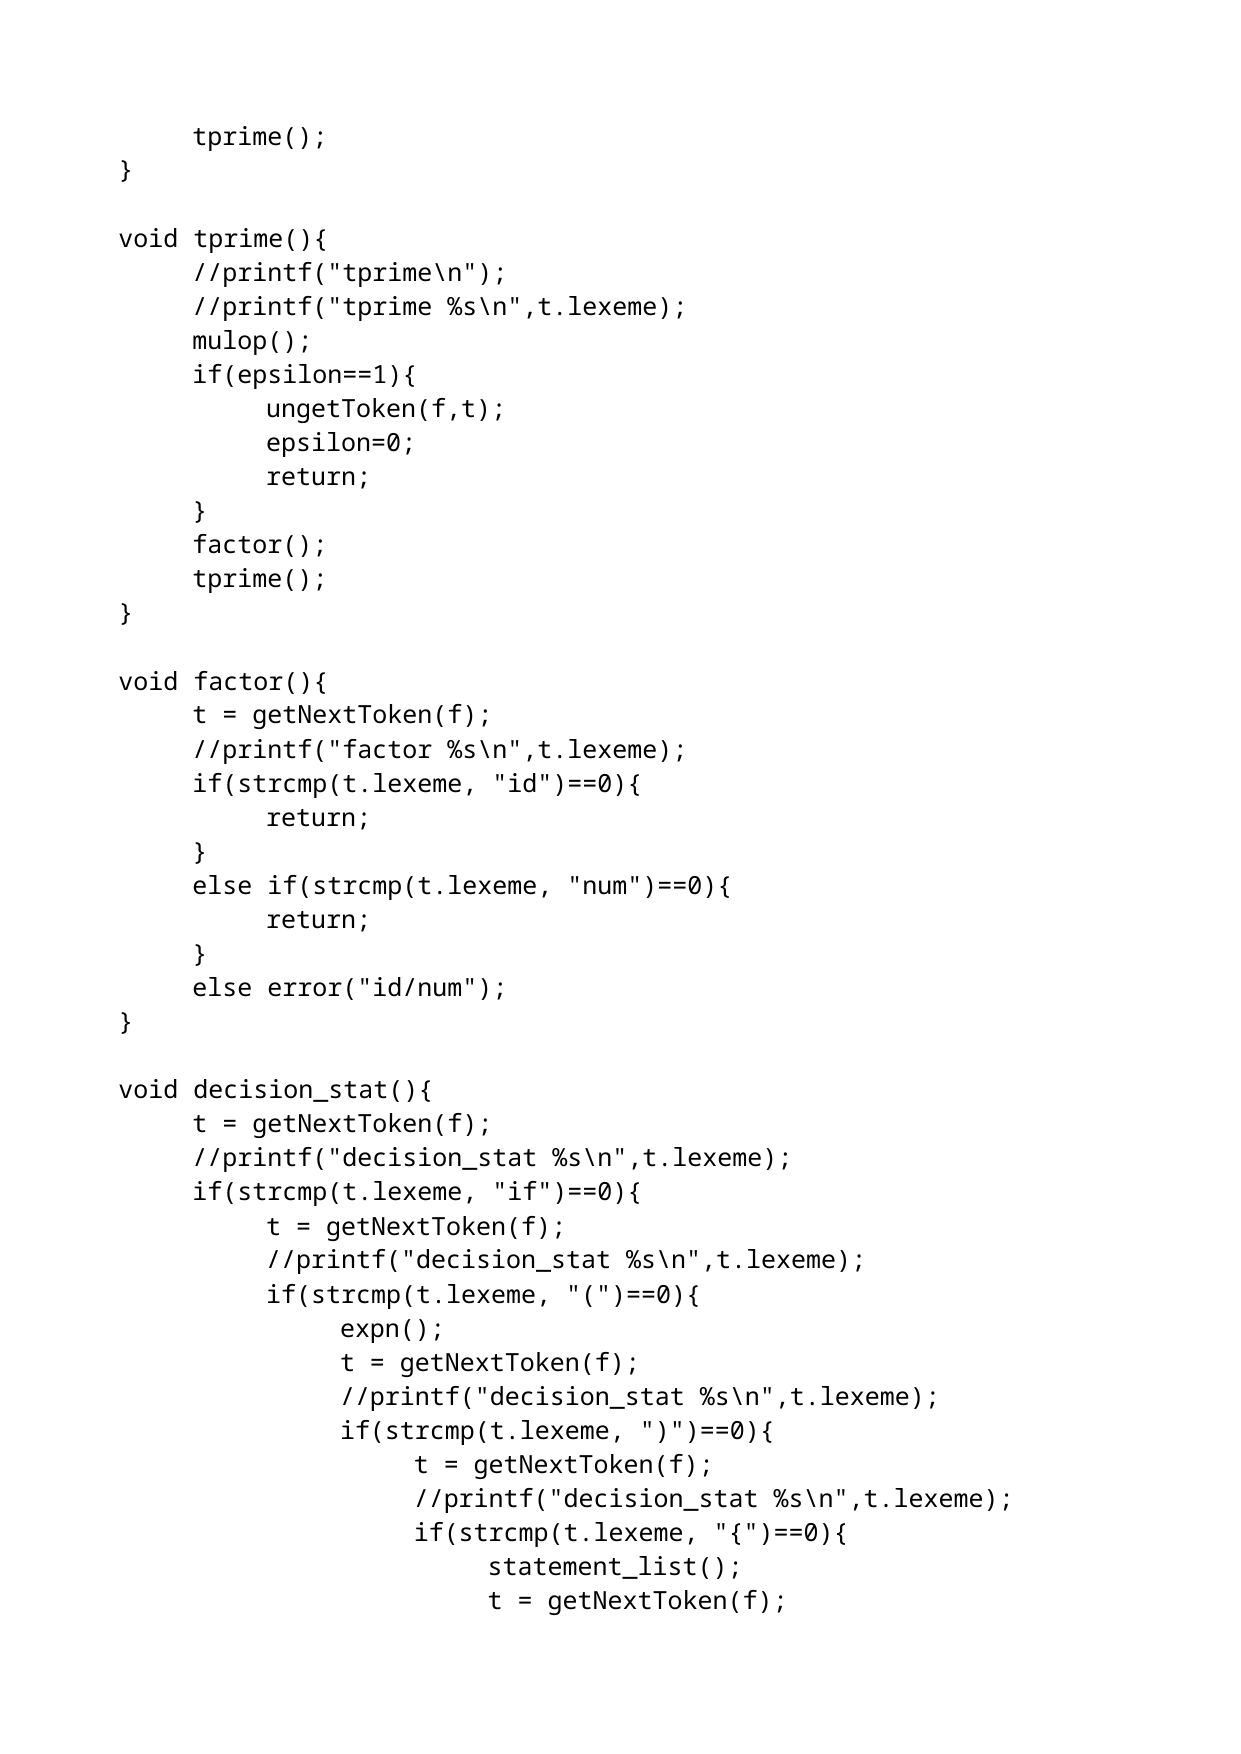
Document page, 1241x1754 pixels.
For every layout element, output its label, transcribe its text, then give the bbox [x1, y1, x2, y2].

text if(epsilon==1){ [118, 357, 1122, 391]
text epsilon=0; [118, 425, 1122, 459]
text if(strcmp(t.lexeme, "if")==0){ [118, 1174, 1122, 1208]
text return; [118, 902, 1122, 936]
text tprime(); [118, 561, 1122, 595]
text return; [118, 799, 1122, 833]
text //printf("decision_stat %s\n",t.lexeme); [118, 1378, 1122, 1412]
text t = getNextToken(f); [118, 1583, 1122, 1617]
text } [118, 833, 1122, 867]
text } [118, 936, 1122, 970]
text t = getNextToken(f); [118, 1106, 1122, 1140]
text if(strcmp(t.lexeme, "id")==0){ [118, 765, 1122, 799]
text //printf("tprime %s\n",t.lexeme); [118, 288, 1122, 322]
text tprime(); [118, 118, 1122, 152]
text t = getNextToken(f); [118, 1208, 1122, 1242]
text } [118, 595, 1122, 629]
text if(strcmp(t.lexeme, "{")==0){ [118, 1515, 1122, 1549]
text //printf("decision_stat %s\n",t.lexeme); [118, 1242, 1122, 1276]
text else if(strcmp(t.lexeme, "num")==0){ [118, 867, 1122, 902]
text } [118, 152, 1122, 186]
text //printf("tprime\n"); [118, 254, 1122, 288]
text t = getNextToken(f); [118, 697, 1122, 731]
text mulop(); [118, 322, 1122, 357]
text if(strcmp(t.lexeme, ")")==0){ [118, 1412, 1122, 1447]
text void factor(){ [118, 663, 1122, 697]
text } [118, 493, 1122, 527]
text } [118, 1004, 1122, 1038]
text else error("id/num"); [118, 970, 1122, 1004]
text expn(); [118, 1310, 1122, 1344]
text void tprime(){ [118, 220, 1122, 254]
text //printf("decision_stat %s\n",t.lexeme); [118, 1481, 1122, 1515]
text statement_list(); [118, 1549, 1122, 1583]
text return; [118, 459, 1122, 493]
text ungetToken(f,t); [118, 391, 1122, 425]
text void decision_stat(){ [118, 1072, 1122, 1106]
text if(strcmp(t.lexeme, "(")==0){ [118, 1276, 1122, 1310]
text //printf("factor %s\n",t.lexeme); [118, 731, 1122, 765]
text t = getNextToken(f); [118, 1344, 1122, 1378]
text t = getNextToken(f); [118, 1447, 1122, 1481]
text //printf("decision_stat %s\n",t.lexeme); [118, 1140, 1122, 1174]
text factor(); [118, 527, 1122, 561]
